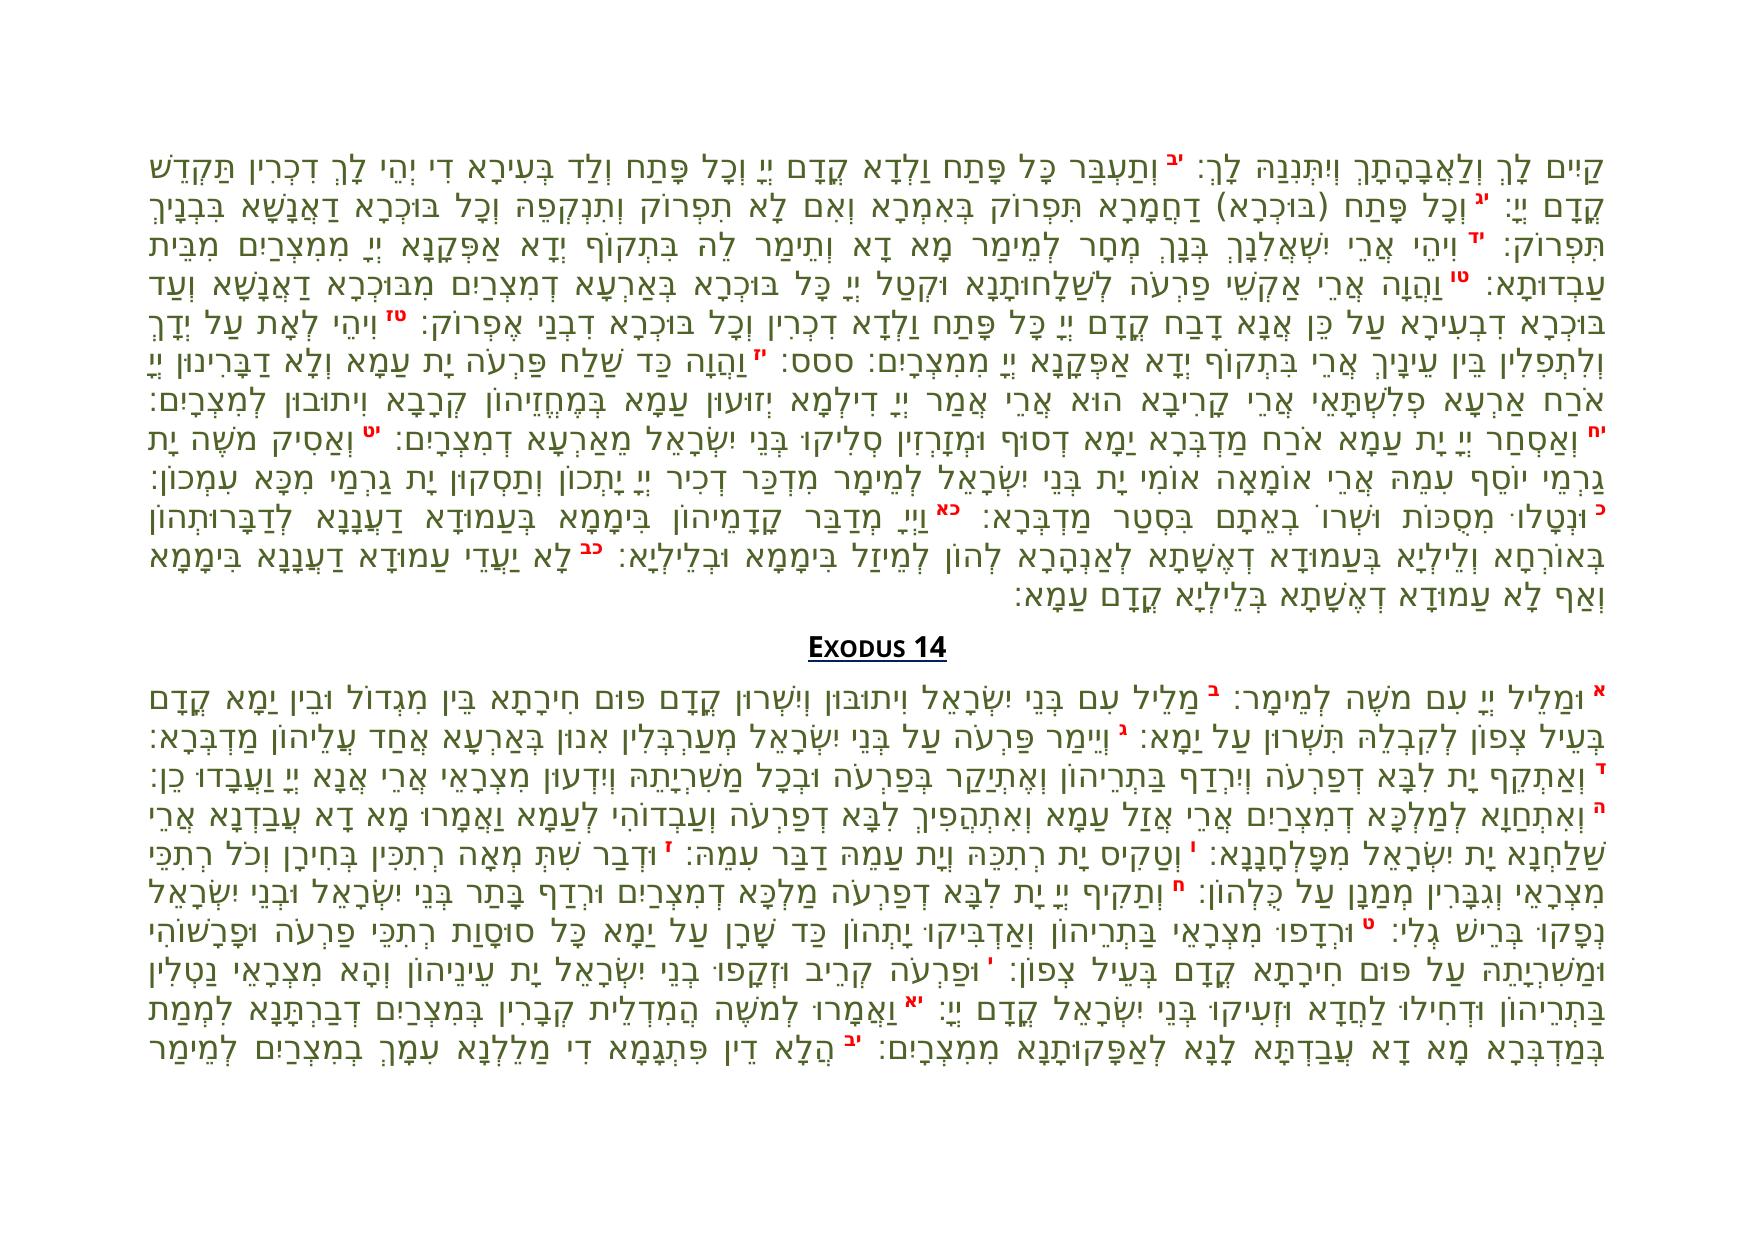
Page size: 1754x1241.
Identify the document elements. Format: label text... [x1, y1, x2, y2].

text קַיִים לָךְ וְלַאֲבָהָתָךְ וְיִתְּנִנַהּ לָךְ׃ יב וְתַעְבַּר כָּל פָּתַח וַלְדָא קֳדָם יְיָ וְכָל פָּתַח וְלַד בְּעִירָא דִי יְהֵי לָךְ דִכְרִין תַּקְדֵשׁ קֳדָם יְיָ׃ יג וְכָל פָּתַח (בּוּכְרָא) דַחֲמָרָא תִּפְרוֹק בְּאִמְרָא וְאִם לָא תִפְרוֹק וְתִנְקְפֵהּ וְכָל בּוּכְרָא דַאֲנָשָׁא בִּבְנָיךְ תִּפְרוֹק׃ יד וִיהֵי אֲרֵי יִשְׁאֲלִנָךְ בְּנָךְ מְחָר לְמֵימַר מָא דָא וְתֵימַר לֵהּ בִּתְקוֹף יְדָא אַפְּקָנָא יְיָ מִמִצְרַיִם מִבֵּית עַבְדוּתָא׃ טו וַהֲוָה אֲרֵי אַקְשֵׁי פַרְעֹה לְשַׁלָחוּתָנָא וּקְטַל יְיָ כָּל בּוּכְרָא בְּאַרְעָא דְמִצְרַיִם מִבּוּכְרָא דַאֲנָשָׁא וְעַד בּוּכְרָא דִבְעִירָא עַל כֵּן אֲנָא דָבַח קֳדָם יְיָ כָּל פָּתַח וַלְדָא דִכְרִין וְכָל בּוּכְרָא דִבְנַי אֶפְרוֹק׃ טז וִיהֵי לְאָת עַל יְדָךְ וְלִתְפִלִין בֵּין עֵינָיךְ אֲרֵי בִּתְקוֹף יְדָא אַפְּקָנָא יְיָ מִמִצְרָיִם׃ ססס׃ יז וַהֲוָה כַּד שַׁלַח פַּרְעֹה יָת עַמָא וְלָא דַבָּרִינוּן יְיָ אֹרַח אַרְעָא פְלִשְׁתָּאֵי אֲרֵי קָרִיבָא הוּא אֲרֵי אֲמַר יְיָ דִילְמָא יְזוּעוּן עַמָא בְּמֶחֱזֵיהוֹן קְרָבָא וִיתוּבוּן לְמִצְרָיִם׃ יח וְאַסְחַר יְיָ יָת עַמָא אֹרַח מַדְבְּרָא יַמָא דְסוּף וּמְזָרְזִין סְלִיקוּ בְּנֵי יִשְׂרָאֵל מֵאַרְעָא דְמִצְרָיִם׃ יט וְאַסִיק משֶׁה יָת גַרְמֵי יוֹסֵף עִמֵהּ אֲרֵי אוֹמָאָה אוֹמִי יָת בְּנֵי יִשְׂרָאֵל לְמֵימָר מִדְכַּר דְכִיר יְיָ יָתְכוֹן וְתַסְקוּן יָת גַרְמַי מִכָּא עִמְכוֹן׃ כ וּנְטָלוּ מִסֻכּוֹת וּשְׁרוֹ בְאֵתָם בִּסְטַר מַדְבְּרָא׃ כא וַיְיָ מְדַבַּר קָדָמֵיהוֹן בִּימָמָא בְּעַמוּדָא דַעֲנָנָא לְדַבָּרוּתְהוֹן בְּאוֹרְחָא וְלֵילְיָא בְּעַמוּדָא דְאֶשָׁתָא לְאַנְהָרָא לְהוֹן לְמֵיזַל בִּימָמָא וּבְלֵילְיָא׃ כב לָא יַעֲדֵי עַמוּדָא דַעֲנָנָא בִּימָמָא וְאַף לָא עַמוּדָא דְאֶשָׁתָא בְּלֵילְיָא קֳדָם עַמָא׃ [148, 148, 1606, 614]
text Exodus 14 [148, 626, 1606, 666]
text א וּמַלֵיל יְיָ עִם משֶׁה לְמֵימָר׃ ב מַלֵיל עִם בְּנֵי יִשְׂרָאֵל וִיתוּבּוּן וְיִשְׁרוּן קֳדָם פּוּם חִירָתָא בֵּין מִגְדוֹל וּבֵין יַמָא קֳדָם בְּעֵיל צְפוֹן לְקִבְלֵהּ תִּשְׁרוּן עַל יַמָא׃ ג וְיֵימַר פַּרְעֹה עַל בְּנֵי יִשְׂרָאֵל מְעַרְבְּלִין אִנוּן בְּאַרְעָא אֲחַד עֲלֵיהוֹן מַדְבְּרָא׃ ד וְאַתְקֵף יָת לִבָּא דְפַרְעֹה וְיִרְדַף בַּתְרֵיהוֹן וְאֶתְיַקַר בְּפַרְעֹה וּבְכָל מַשִׁרְיָתֵהּ וְיִדְעוּן מִצְרָאֵי אֲרֵי אֲנָא יְיָ וַעֲבָדוּ כֵן׃ ה וְאִתְחַוָא לְמַלְכָּא דְמִצְרַיִם אֲרֵי אֲזַל עַמָא וְאִתְהֲפִיךְ לִבָּא דְפַרְעֹה וְעַבְדוֹהִי לְעַמָא וַאֲמָרוּ מָא דָא עֲבַדְנָא אֲרֵי שַׁלַחְנָא יָת יִשְׂרָאֵל מִפָּלְחָנָנָא׃ ו וְטַקִיס יָת רְתִכֵּהּ וְיָת עַמֵהּ דַבַּר עִמֵהּ׃ ז וּדְבַר שִׁתְּ מְאָה רְתִכִּין בְּחִירָן וְכֹל רְתִכֵּי מִצְרָאֵי וְגִבָּרִין מְמַנָן עַל כֻּלְהוֹן׃ ח וְתַקִיף יְיָ יָת לִבָּא דְפַרְעֹה מַלְכָּא דְמִצְרַיִם וּרְדַף בָּתַר בְּנֵי יִשְׂרָאֵל וּבְנֵי יִשְׂרָאֵל נְפָקוּ בְּרֵישׁ גְלִי׃ ט וּרְדָפוּ מִצְרָאֵי בַּתְרֵיהוֹן וְאַדְבִּיקוּ יָתְהוֹן כַּד שָׁרָן עַל יַמָא כָּל סוּסָוַת רְתִכֵּי פַרְעֹה וּפָרָשׁוֹהִי וּמַשִׁרְיָתֵהּ עַל פּוּם חִירָתָא קֳדָם בְּעֵיל צְפוֹן׃ י וּפַרְעֹה קְרֵיב וּזְקָפוּ בְנֵי יִשְׂרָאֵל יָת עֵינֵיהוֹן וְהָא מִצְרָאֵי נַטְלִין בַּתְרֵיהוֹן וּדְחִילוּ לַחֲדָא וּזְעִיקוּ בְּנֵי יִשְׂרָאֵל קֳדָם יְיָ׃ יא וַאֲמָרוּ לְמשֶׁה הֲמִדְלֵית קְבָרִין בְּמִצְרַיִם דְבַרְתָּנָא לִמְמַת בְּמַדְבְּרָא מָא דָא עֲבַדְתָּא לָנָא לְאַפָּקוּתָנָא מִמִצְרָיִם׃ יב הֲלָא דֵין פִּתְגָמָא דִי מַלֵלְנָא עִמָךְ בְמִצְרַיִם לְמֵימַר [148, 679, 1606, 1067]
